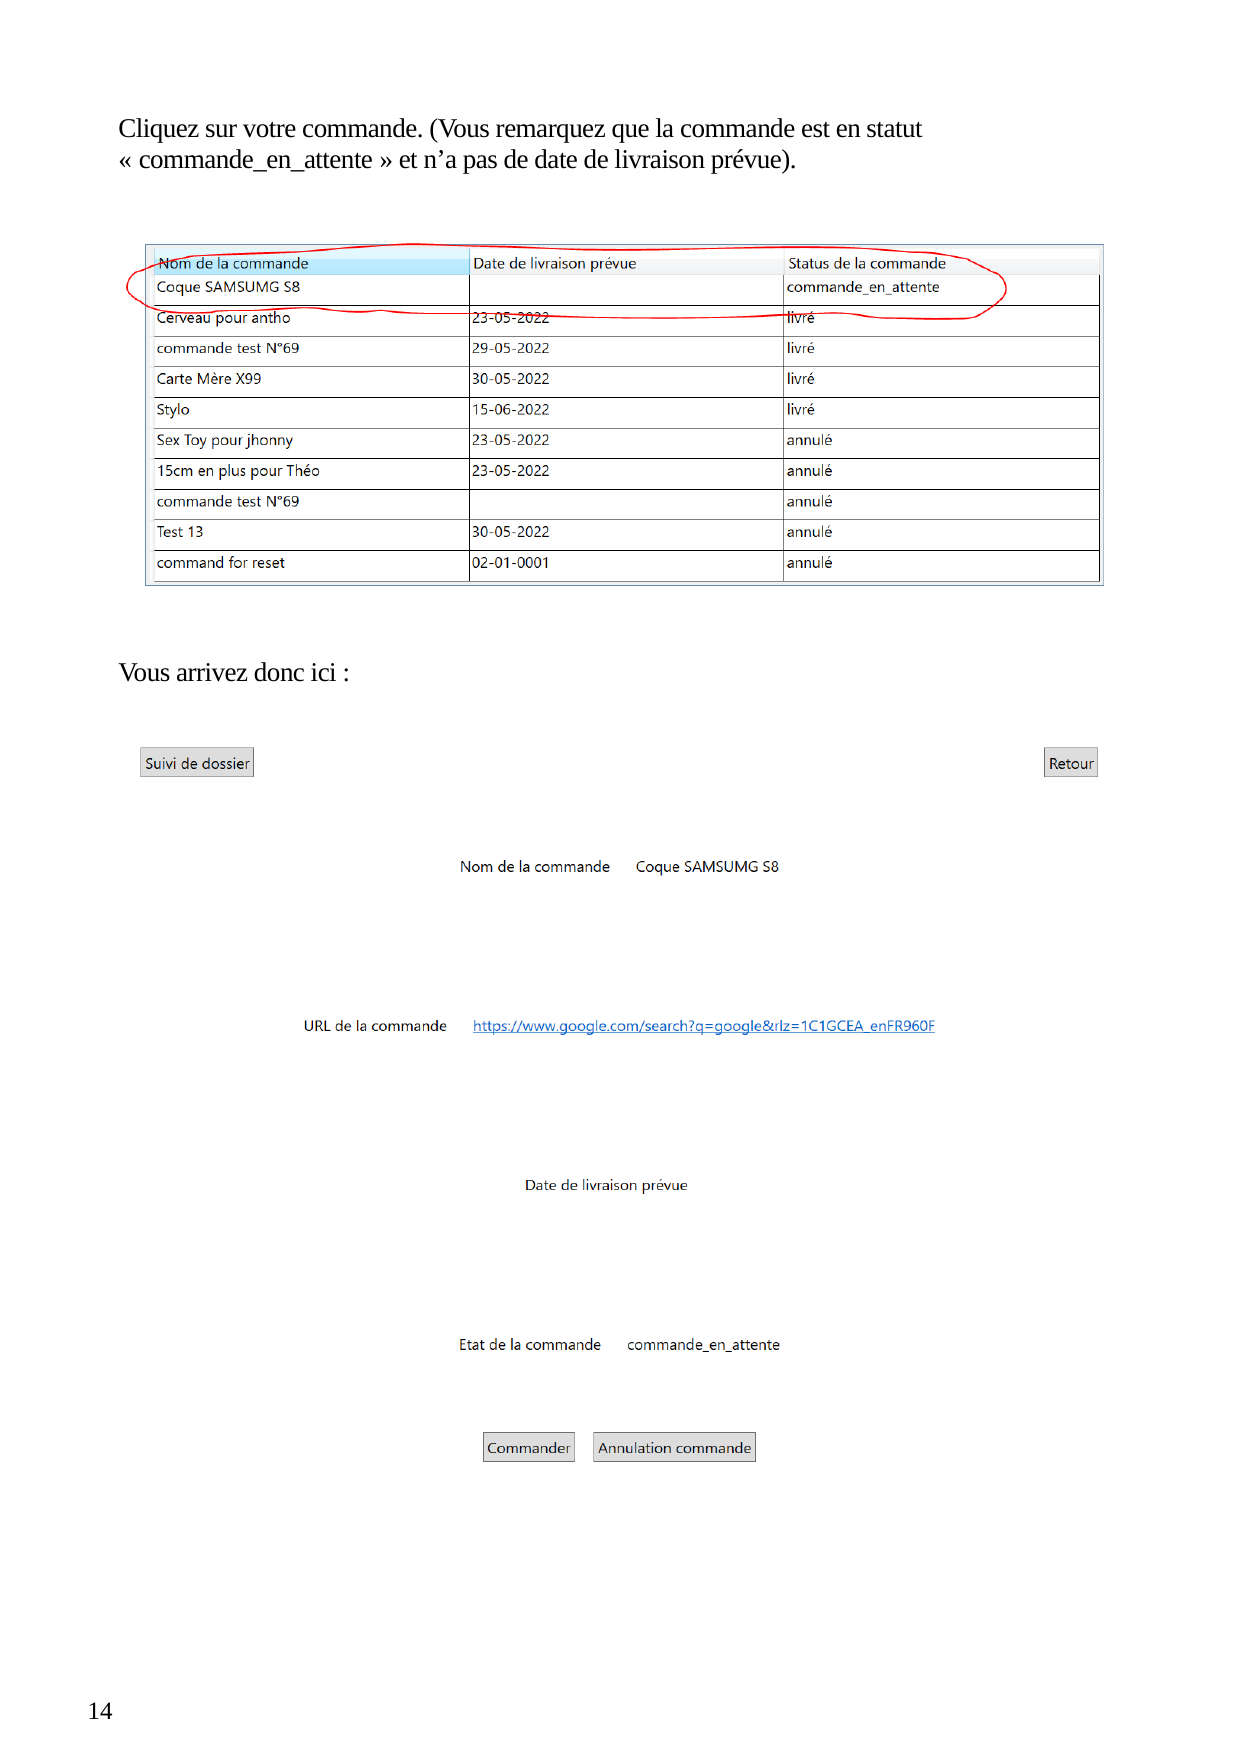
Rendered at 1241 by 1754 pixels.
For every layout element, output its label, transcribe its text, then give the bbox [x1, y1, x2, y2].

text Cliquez sur votre commande. (Vous remarquez que la commande est en statut « commande_en_attente » et n’a pas de date de livraison prévue). [118, 112, 1106, 175]
picture [131, 741, 1107, 1469]
text Vous arrivez donc ici : [118, 656, 1106, 687]
picture [125, 229, 1113, 601]
